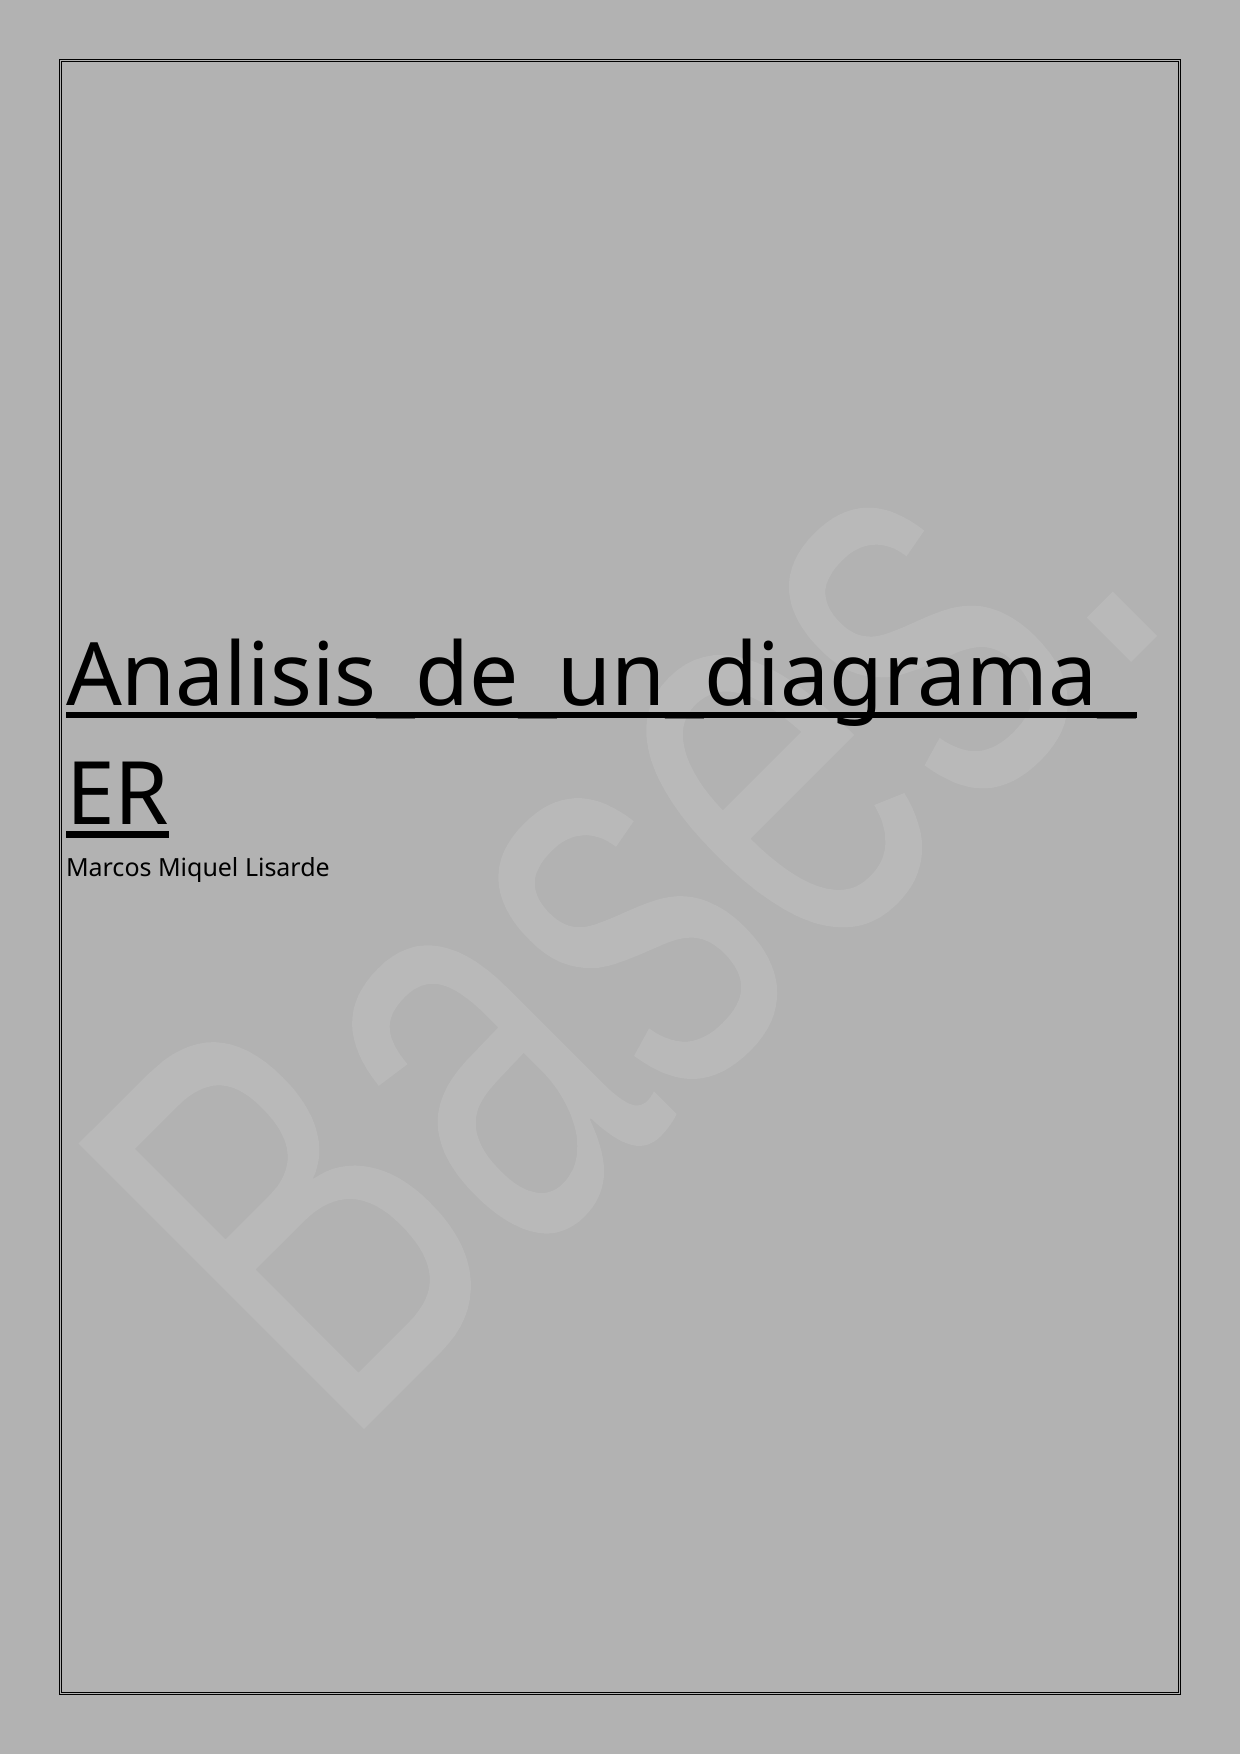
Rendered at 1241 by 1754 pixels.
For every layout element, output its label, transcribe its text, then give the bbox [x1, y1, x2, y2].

text [764, 850, 884, 884]
text Analisis_de_un_diagrama_ER [875, 648, 1031, 712]
text Analisis_de_un_diagrama_ER [842, 669, 868, 700]
text Analisis_de_un_diagrama_ER [66, 718, 710, 850]
text Analisis_de_un_diagrama_ER [752, 612, 1174, 850]
text [535, 850, 746, 884]
text [914, 850, 1174, 884]
text Analisis_de_un_diagrama_ER [691, 695, 775, 712]
text Marcos Miquel Lisarde [66, 850, 504, 884]
text Analisis_de_un_diagrama_ER [84, 652, 104, 679]
text Analisis_de_un_diagrama_ER [833, 612, 936, 636]
text Analisis_de_un_diagrama_ER [66, 612, 868, 712]
text Analisis_de_un_diagrama_ER [684, 718, 800, 809]
